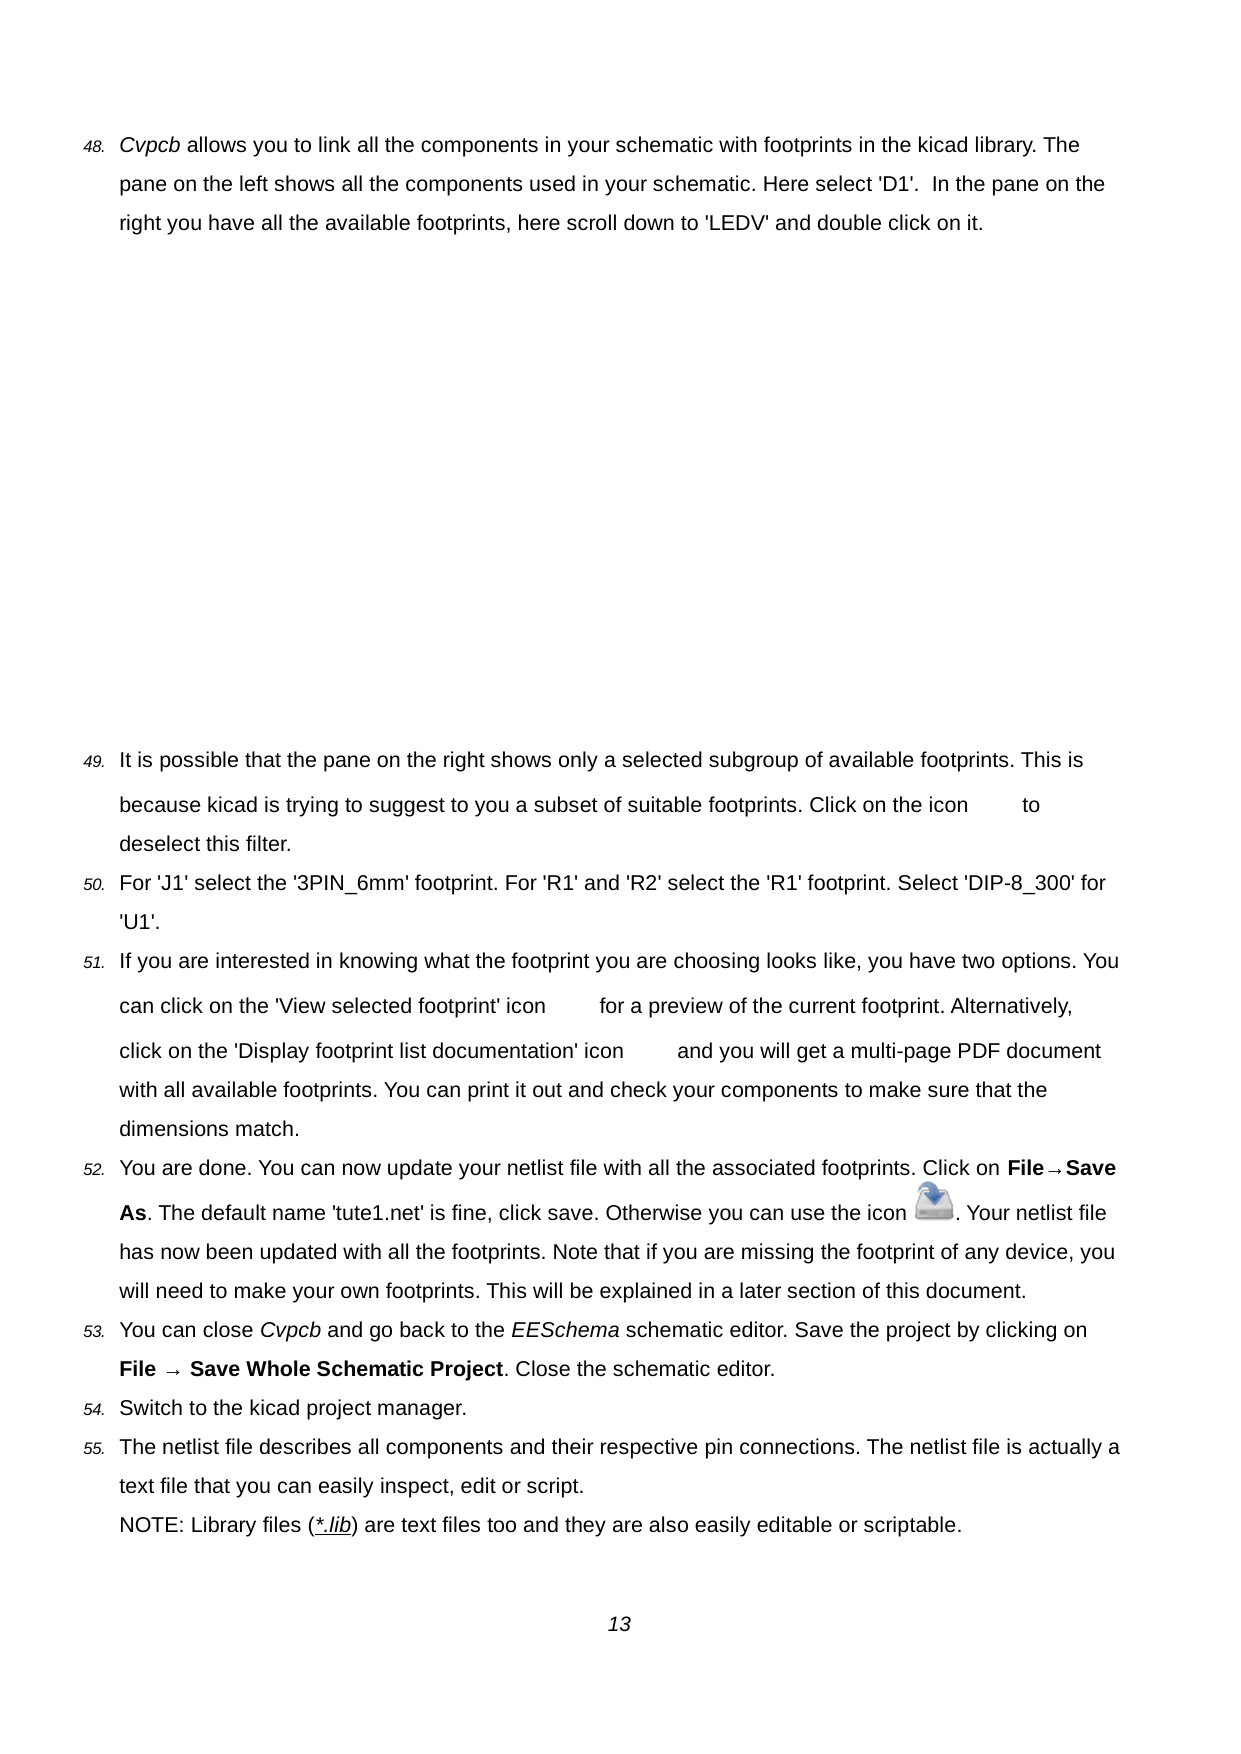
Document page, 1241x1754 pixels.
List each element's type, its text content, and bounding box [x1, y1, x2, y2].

list You are done. You can now update your netlist file with all the associated footprints. Click on File→Save As. The default name 'tute1.net' is fine, click save. Otherwise you can use the icon . Your netlist file has now been updated with all the footprints. Note that if you are missing the footprint of any device, you will need to make your own footprints. This will be explained in a later section of this document. [119, 1141, 1122, 1303]
list It is possible that the pane on the right shows only a selected subgroup of available footprints. This is because kicad is trying to suggest to you a subset of suitable footprints. Click on the icon to deselect this filter. [119, 733, 1122, 856]
list You can close Cvpcb and go back to the EESchema schematic editor. Save the project by clicking on File → Save Whole Schematic Project. Close the schematic editor. [119, 1303, 1122, 1381]
list The netlist file describes all components and their respective pin connections. The netlist file is actually a text file that you can easily inspect, edit or script. NOTE: Library files (*.lib) are text files too and they are also easily editable or scriptable. [119, 1420, 1122, 1537]
list For 'J1' select the '3PIN_6mm' footprint. For 'R1' and 'R2' select the 'R1' footprint. Select 'DIP-8_300' for 'U1'. [119, 856, 1122, 934]
picture [914, 1180, 955, 1221]
list Cvpcb allows you to link all the components in your schematic with footprints in the kicad library. The pane on the left shows all the components used in your schematic. Here select 'D1'. In the pane on the right you have all the available footprints, here scroll down to 'LEDV' and double click on it. [119, 118, 1122, 733]
list If you are interested in knowing what the footprint you are choosing looks like, you have two options. You can click on the 'View selected footprint' icon for a preview of the current footprint. Alternatively, click on the 'Display footprint list documentation' icon and you will get a multi-page PDF document with all available footprints. You can print it out and check your components to make sure that the dimensions match. [119, 934, 1122, 1141]
list Switch to the kicad project manager. [119, 1381, 1122, 1420]
